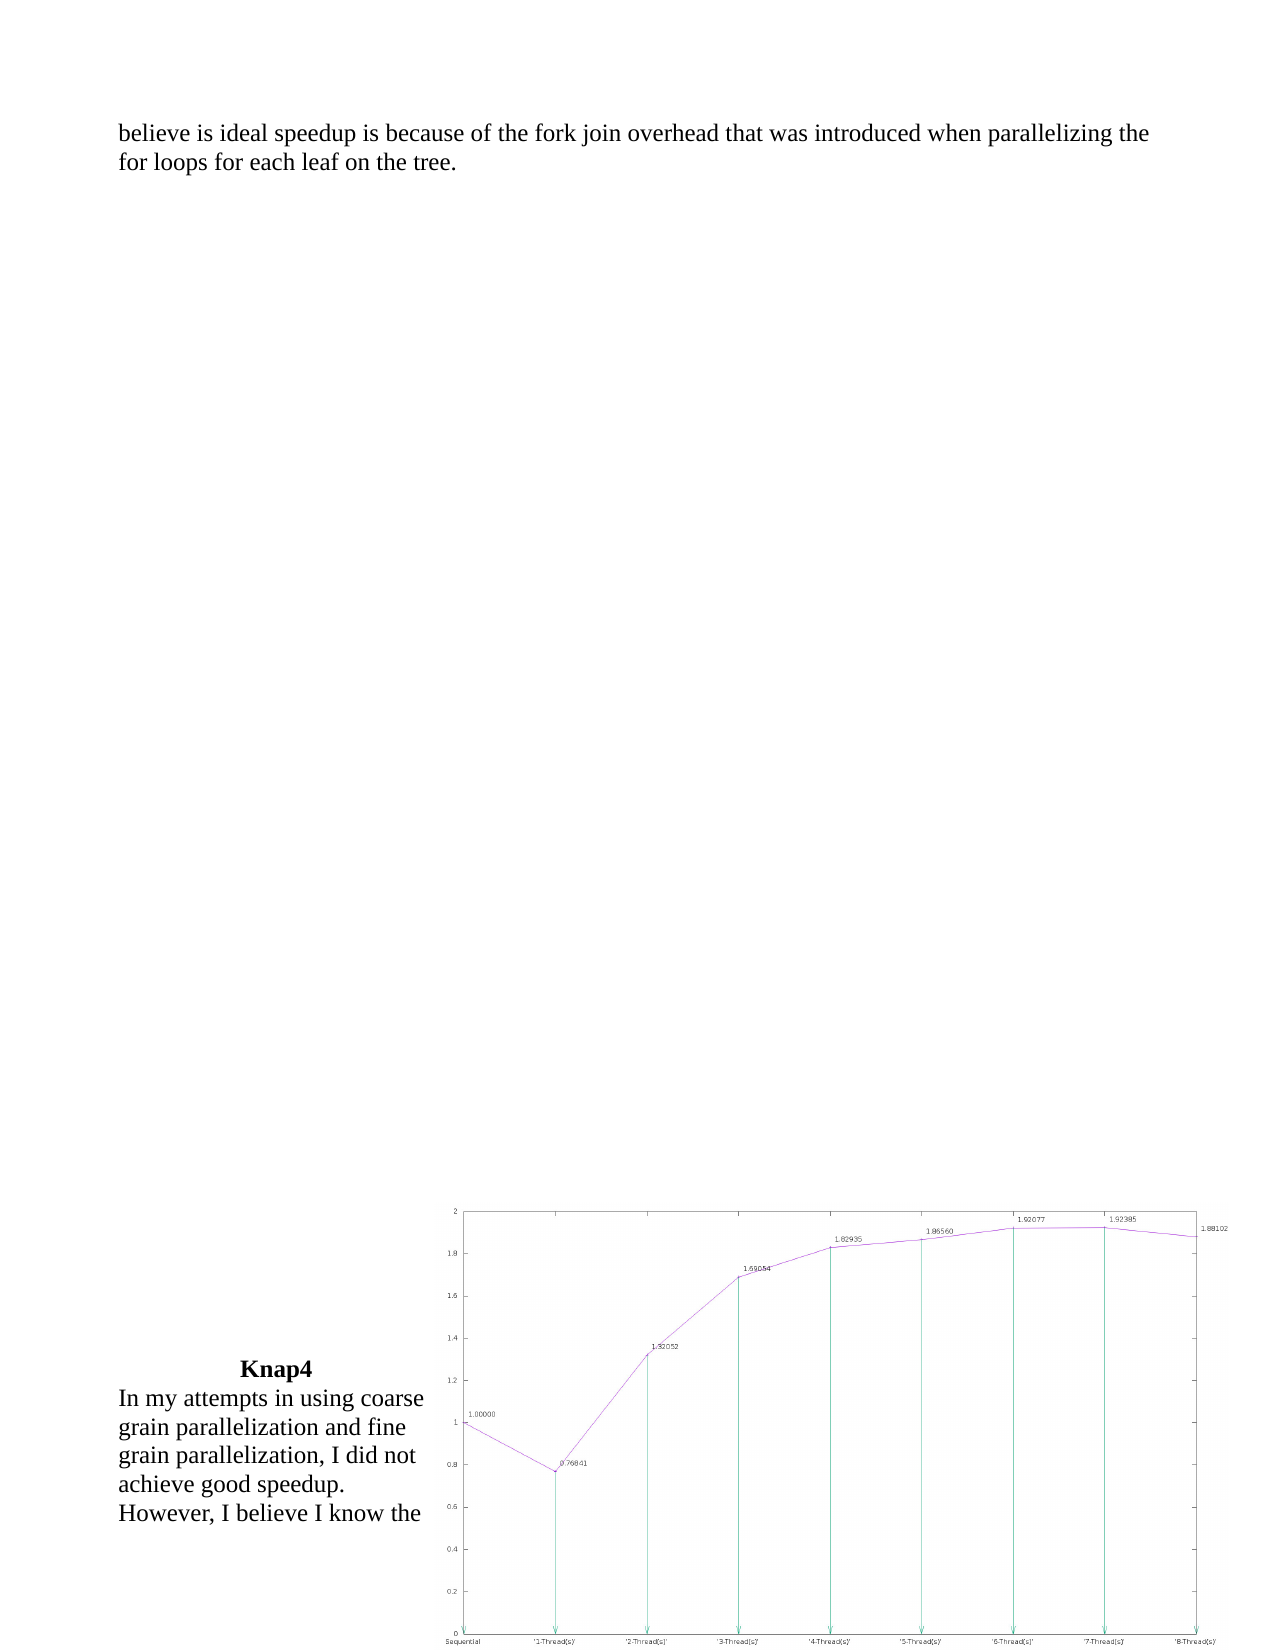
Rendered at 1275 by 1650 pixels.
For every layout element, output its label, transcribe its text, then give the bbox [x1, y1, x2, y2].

text believe is ideal speedup is because of the fork join overhead that was introduced when parallelizing the for loops for each leaf on the tree. [118, 118, 1157, 176]
text In my attempts in using coarse grain parallelization and fine grain parallelization, I did not achieve good speedup. However, I believe I know the [118, 1383, 434, 1527]
text Knap4 [118, 1354, 434, 1383]
picture [434, 1202, 1230, 1650]
